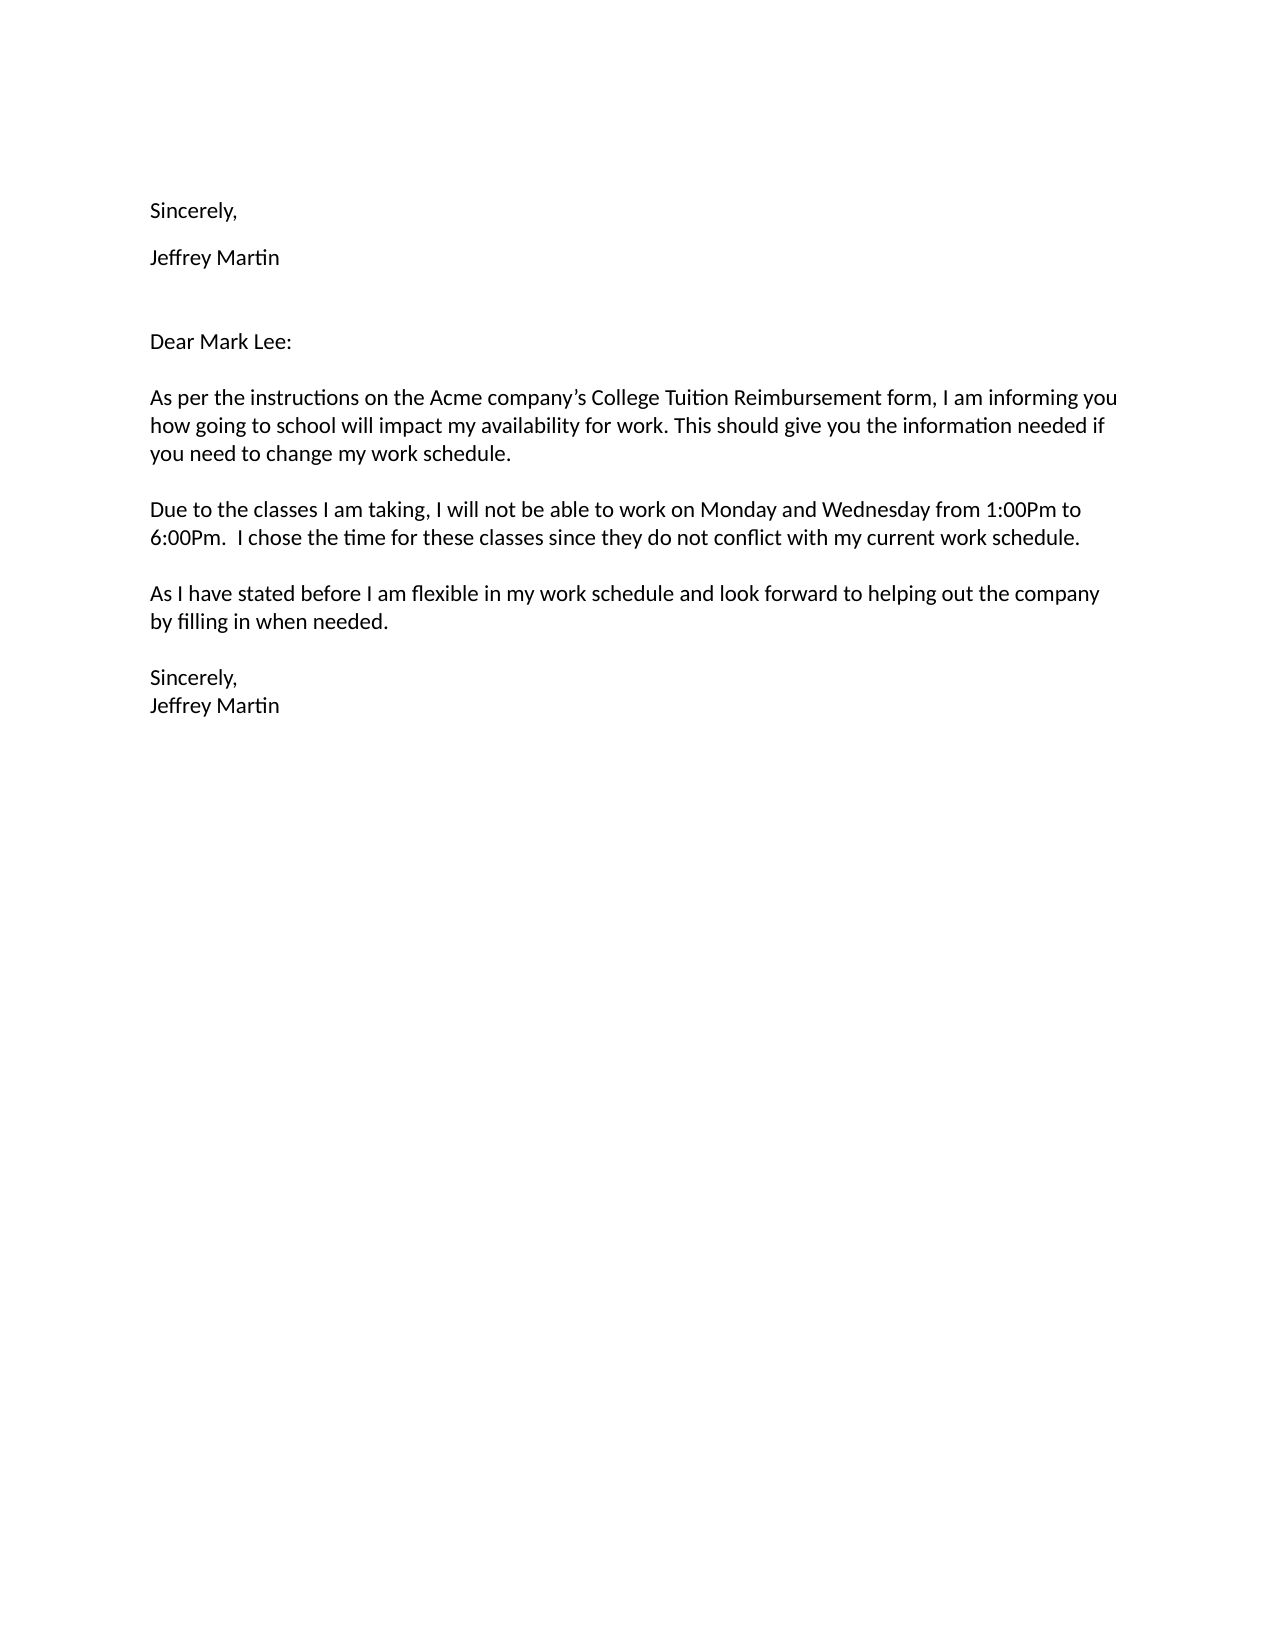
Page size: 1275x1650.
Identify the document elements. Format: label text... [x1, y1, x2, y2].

text Due to the classes I am taking, I will not be able to work on Monday and Wednesday from 1:00Pm to 6:00Pm. I chose the time for these classes since they do not conflict with my current work schedule. [150, 495, 1125, 551]
text Sincerely, [150, 663, 1125, 691]
text Sincerely, [150, 197, 1125, 224]
text Dear Mark Lee: [150, 327, 1125, 355]
text As per the instructions on the Acme company’s College Tuition Reimbursement form, I am informing you how going to school will impact my availability for work. This should give you the information needed if you need to change my work schedule. [150, 383, 1125, 467]
text Jeffrey Martin [150, 691, 1125, 719]
text As I have stated before I am flexible in my work schedule and look forward to helping out the company by filling in when needed. [150, 579, 1125, 635]
text Jeffrey Martin [150, 243, 1125, 271]
